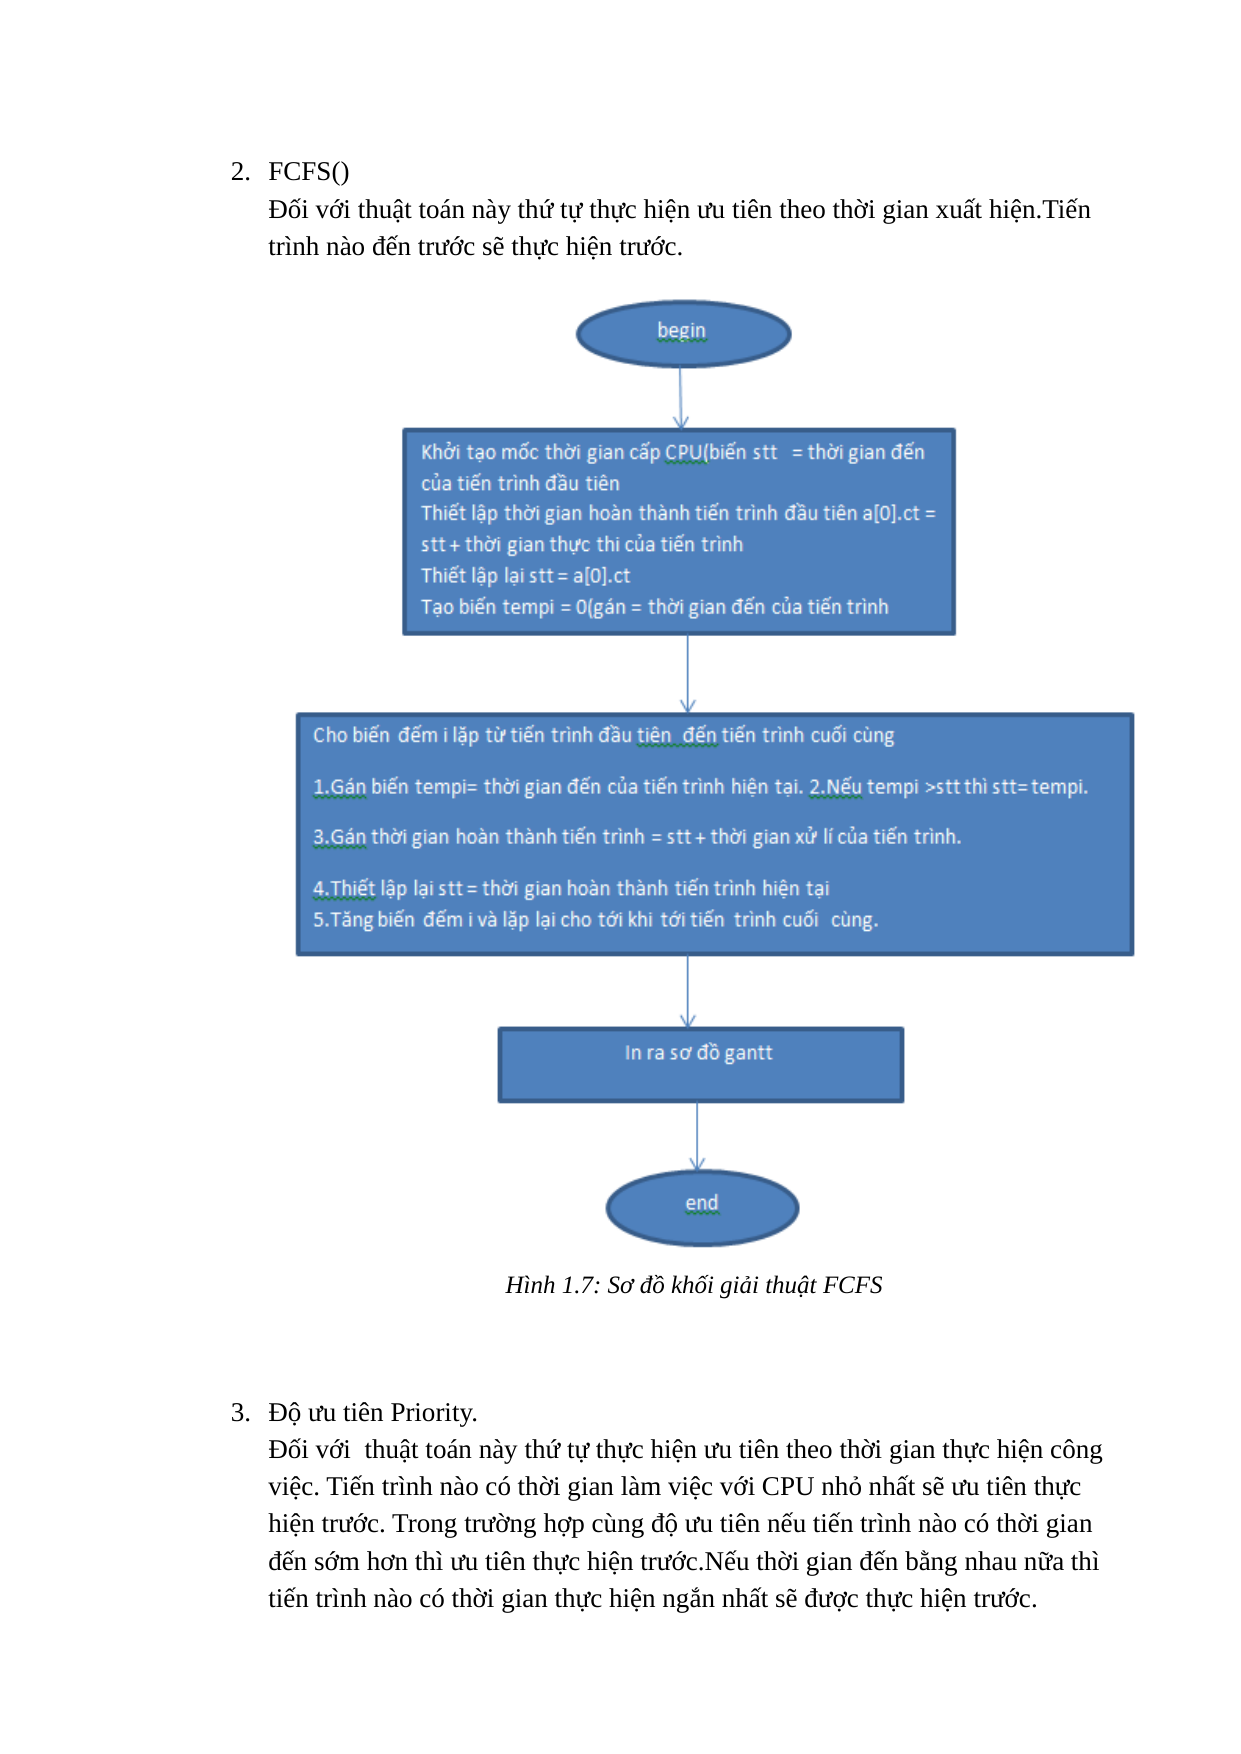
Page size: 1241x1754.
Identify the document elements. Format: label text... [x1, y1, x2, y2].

list Đối với thuật toán này thứ tự thực hiện ưu tiên theo thời gian thực hiện công việc. Tiến trình nào có thời gian làm việc với CPU nhỏ nhất sẽ ưu tiên thực hiện trước. Trong trường hợp cùng độ ưu tiên nếu tiến trình nào có thời gian đến sớm hơn thì ưu tiên thực hiện trước.Nếu thời gian đến bằng nhau nữa thì tiến trình nào có thời gian thực hiện ngắn nhất sẽ được thực hiện trước. [268, 1433, 1122, 1613]
list Độ ưu tiên Priority. [231, 1396, 1122, 1427]
list FCFS() [231, 155, 1122, 187]
list Hình 1.7: Sơ đồ khối giải thuật FCFS [268, 1270, 1122, 1299]
picture [268, 267, 1169, 1263]
list Đối với thuật toán này thứ tự thực hiện ưu tiên theo thời gian xuất hiện.Tiến trình nào đến trước sẽ thực hiện trước. [268, 193, 1122, 261]
